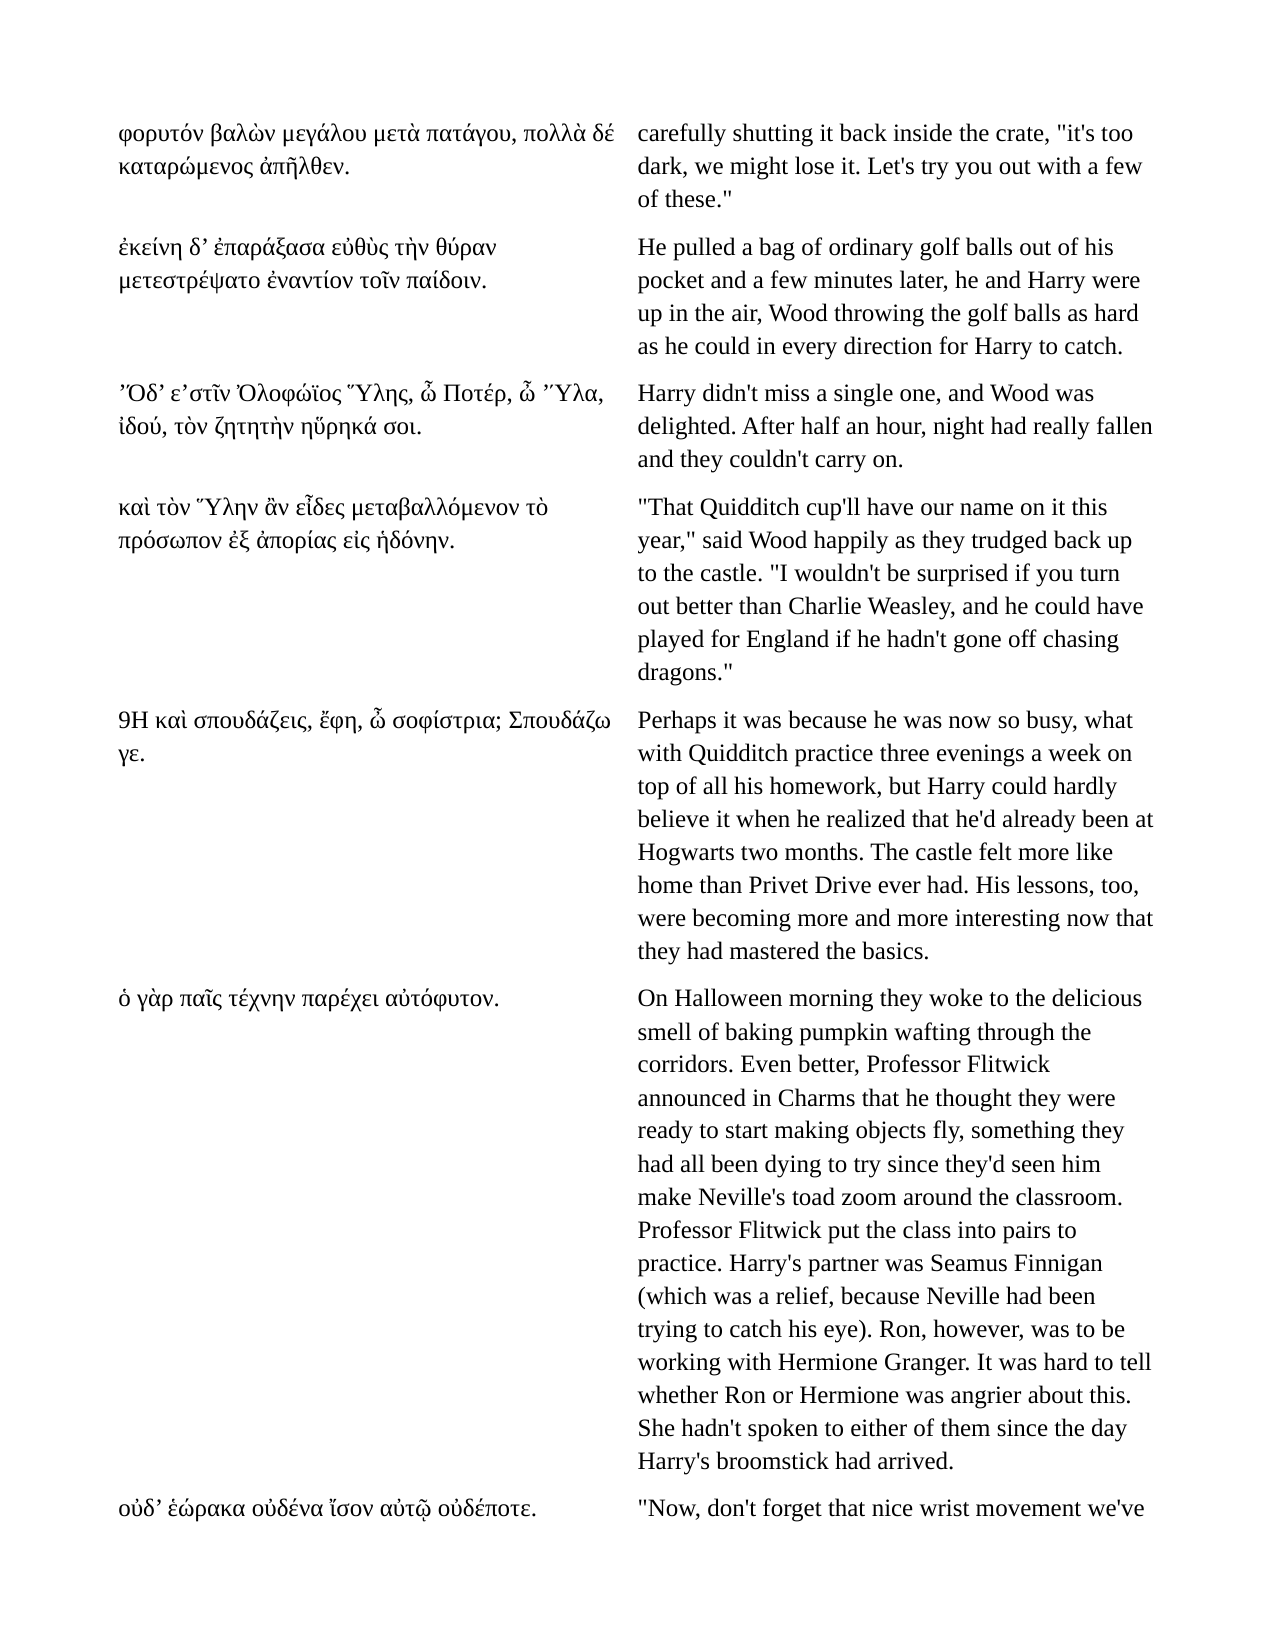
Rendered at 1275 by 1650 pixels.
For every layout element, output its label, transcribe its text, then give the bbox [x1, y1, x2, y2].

table_cell οὐδ’ ἑώρακα οὐδένα ἴσον αὐτῷ οὐδέποτε. [118, 1494, 637, 1522]
table_cell carefully shutting it back inside the crate, "it's too dark, we might lose it. Let's try you out with a few of these." [638, 118, 1157, 232]
table_cell He pulled a bag of ordinary golf balls out of his pocket and a few minutes later, he and Harry were up in the air, Wood throwing the golf balls as hard as he could in every direction for Harry to catch. [638, 232, 1157, 378]
table_cell φορυτόν βαλὼν μεγάλου μετὰ πατάγου, πολλὰ δέ καταρώμενος ἀπῆλθεν. [118, 118, 637, 232]
table_cell ὁ γὰρ παῖς τέχνην παρέχει αὐτόφυτον. [118, 984, 637, 1493]
table_cell ’Όδ’ ε’στῖν Ὀλοφώϊος Ὕλης, ὦ Ποτέρ, ὦ ’Ύλα, ἰδού, τὸν ζητητὴν ηὕρηκά σοι. [118, 379, 637, 492]
table_cell On Halloween morning they woke to the delicious smell of baking pumpkin wafting through the corridors. Even better, Professor Flitwick announced in Charms that he thought they were ready to start making objects fly, something they had all been dying to try since they'd seen him make Neville's toad zoom around the classroom. Professor Flitwick put the class into pairs to practice. Harry's partner was Seamus Finnigan (which was a relief, because Neville had been trying to catch his eye). Ron, however, was to be working with Hermione Granger. It was hard to tell whether Ron or Hermione was angrier about this. She hadn't spoken to either of them since the day Harry's broomstick had arrived. [638, 984, 1157, 1493]
table_cell Perhaps it was because he was now so busy, what with Quidditch practice three evenings a week on top of all his homework, but Harry could hardly believe it when he realized that he'd already been at Hogwarts two months. The castle felt more like home than Privet Drive ever had. His lessons, too, were becoming more and more interesting now that they had mastered the basics. [638, 705, 1157, 983]
table_cell "Now, don't forget that nice wrist movement we've [638, 1494, 1157, 1522]
table_cell 9Η καὶ σπουδάζεις, ἔφη, ὦ σοφίστρια; Σπουδάζω γε. [118, 705, 637, 983]
table_cell Harry didn't miss a single one, and Wood was delighted. After half an hour, night had really fallen and they couldn't carry on. [638, 379, 1157, 492]
table_cell "That Quidditch cup'll have our name on it this year," said Wood happily as they trudged back up to the castle. "I wouldn't be surprised if you turn out better than Charlie Weasley, and he could have played for England if he hadn't gone off chasing dragons." [638, 492, 1157, 705]
table_cell καὶ τὸν Ὕλην ἂν εἶδες μεταβαλλόμενον τὸ πρόσωπον ἐξ ἀπορίας εἰς ἡδόνην. [118, 492, 637, 705]
table_cell ἐκείνη δ’ ἐπαράξασα εὐθὺς τὴν θύραν μετεστρέψατο ἐναντίον τοῖν παίδοιν. [118, 232, 637, 378]
